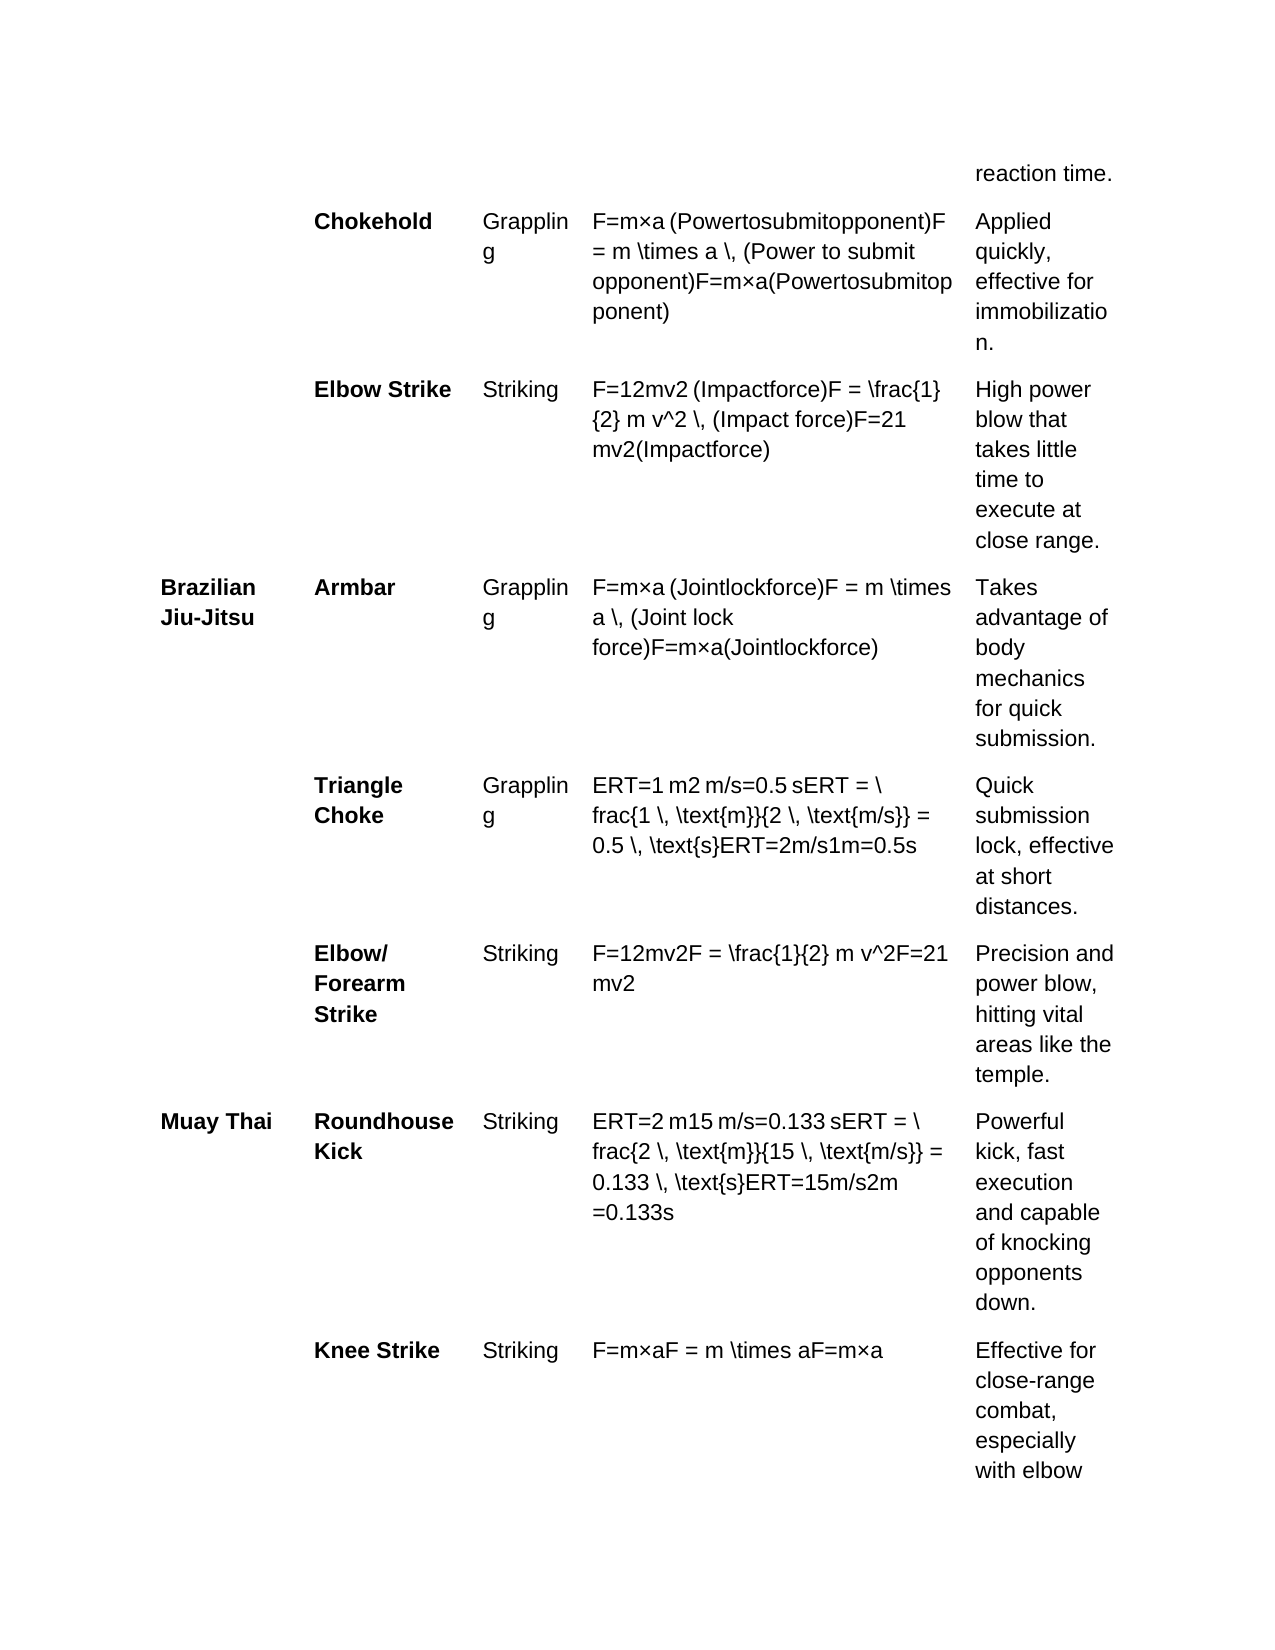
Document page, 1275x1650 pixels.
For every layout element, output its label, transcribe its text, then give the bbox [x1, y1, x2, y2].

table_cell Striking [472, 365, 582, 563]
table_cell F=12mv2 (Impactforce)F = \frac{1}{2} m v^2 \, (Impact force)F=21​mv2(Impactforce) [582, 365, 965, 563]
table_cell Chokehold [304, 197, 472, 365]
table_cell F=m×a (Jointlockforce)F = m \times a \, (Joint lock force)F=m×a(Jointlockforce) [582, 564, 965, 762]
table_cell F=m×aF = m \times aF=m×a [582, 1326, 965, 1500]
table_cell Knee Strike [304, 1326, 472, 1500]
table_cell Applied quickly, effective for immobilization. [965, 197, 1125, 365]
table_cell Grappling [472, 197, 582, 365]
table_cell Armbar [304, 564, 472, 762]
table_cell Elbow Strike [304, 365, 472, 563]
table_cell [582, 150, 965, 197]
table_cell F=12mv2F = \frac{1}{2} m v^2F=21​mv2 [582, 930, 965, 1098]
table_cell Quick submission lock, effective at short distances. [965, 762, 1125, 930]
table_cell Muay Thai [150, 1098, 303, 1326]
table_cell [150, 930, 303, 1098]
table_cell [150, 365, 303, 563]
table_cell [150, 150, 303, 197]
table_cell Takes advantage of body mechanics for quick submission. [965, 564, 1125, 762]
table_cell Powerful kick, fast execution and capable of knocking opponents down. [965, 1098, 1125, 1326]
table_cell [150, 762, 303, 930]
table_cell [150, 1326, 303, 1500]
table_cell ERT=1 m2 m/s=0.5 sERT = \frac{1 \, \text{m}}{2 \, \text{m/s}} = 0.5 \, \text{s}ERT=2m/s1m​=0.5s [582, 762, 965, 930]
table_cell High power blow that takes little time to execute at close range. [965, 365, 1125, 563]
table_cell [472, 150, 582, 197]
table_cell Elbow/Forearm Strike [304, 930, 472, 1098]
table_cell [150, 197, 303, 365]
table_cell Striking [472, 930, 582, 1098]
table_cell [304, 150, 472, 197]
table_cell Precision and power blow, hitting vital areas like the temple. [965, 930, 1125, 1098]
table_cell Grappling [472, 762, 582, 930]
table_cell Grappling [472, 564, 582, 762]
table_cell Striking [472, 1098, 582, 1326]
table_cell ERT=2 m15 m/s=0.133 sERT = \frac{2 \, \text{m}}{15 \, \text{m/s}} = 0.133 \, \text{s}ERT=15m/s2m​=0.133s [582, 1098, 965, 1326]
table_cell Brazilian Jiu-Jitsu [150, 564, 303, 762]
table_cell Triangle Choke [304, 762, 472, 930]
table_cell Roundhouse Kick [304, 1098, 472, 1326]
table_cell reaction time. [965, 150, 1125, 197]
table_cell Striking [472, 1326, 582, 1500]
table_cell F=m×a (Powertosubmitopponent)F = m \times a \, (Power to submit opponent)F=m×a(Powertosubmitopponent) [582, 197, 965, 365]
table_cell Effective for close-range combat, especially with elbow [965, 1326, 1125, 1500]
